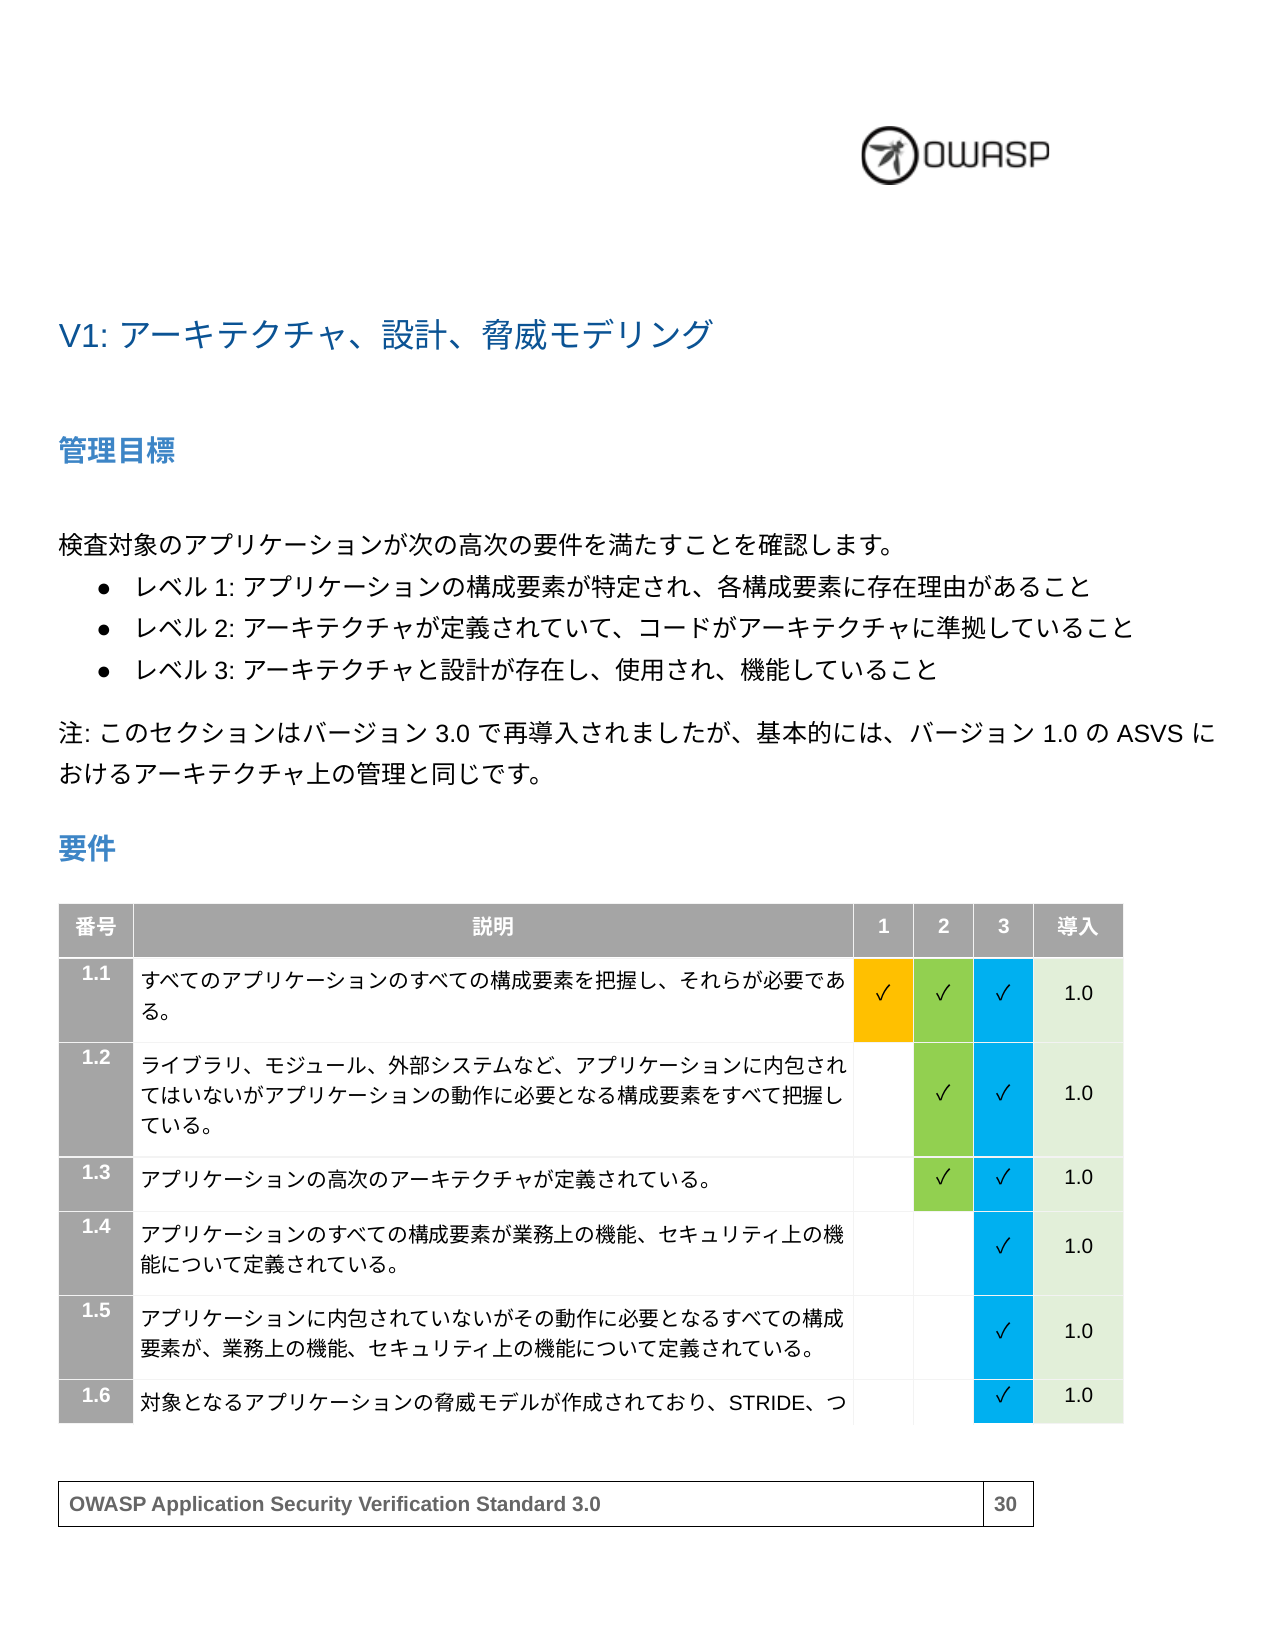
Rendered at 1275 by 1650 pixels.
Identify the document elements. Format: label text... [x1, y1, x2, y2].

table_header 1 [854, 904, 913, 957]
subtitle 管理目標 [58, 427, 1216, 469]
picture [861, 126, 1050, 185]
table_cell [854, 1380, 913, 1423]
table_cell 1.2 [59, 1043, 133, 1156]
subtitle 要件 [58, 826, 1216, 868]
table_cell ✓ [974, 959, 1033, 1042]
table_cell 1.0 [1034, 1296, 1123, 1379]
table_cell ✓ [974, 1212, 1033, 1295]
table_cell 1.0 [1034, 1043, 1123, 1156]
table_cell [854, 1296, 913, 1379]
table_cell ✓ [974, 1158, 1033, 1211]
table_cell ✓ [974, 1043, 1033, 1156]
table_cell アプリケーションの高次のアーキテクチャが定義されている。 [134, 1158, 853, 1211]
list レベル 3: アーキテクチャと設計が存在し、使用され、機能していること [96, 651, 1216, 687]
table_cell ✓ [974, 1296, 1033, 1379]
table_cell アプリケーションに内包されていないがその動作に必要となるすべての構成要素が、業務上の機能、セキュリティ上の機能について定義されている。 [134, 1296, 853, 1379]
table_cell ✓ [914, 1043, 973, 1156]
table_cell 1.5 [59, 1296, 133, 1379]
list レベル 2: アーキテクチャが定義されていて、コードがアーキテクチャに準拠していること [96, 609, 1216, 645]
table_cell アプリケーションのすべての構成要素が業務上の機能、セキュリティ上の機能について定義されている。 [134, 1212, 853, 1295]
table_cell ライブラリ、モジュール、外部システムなど、アプリケーションに内包されてはいないがアプリケーションの動作に必要となる構成要素をすべて把握している。 [134, 1043, 853, 1156]
table_cell [914, 1380, 973, 1423]
table_cell [854, 1043, 913, 1156]
table_cell 1.0 [1034, 1158, 1123, 1211]
table_cell 1.1 [59, 959, 133, 1042]
subtitle V1: アーキテクチャ、設計、脅威モデリング [58, 309, 1216, 357]
list レベル 1: アプリケーションの構成要素が特定され、各構成要素に存在理由があること [96, 567, 1216, 603]
table_cell [914, 1212, 973, 1295]
table_cell 1.0 [1034, 1212, 1123, 1295]
table_cell すべてのアプリケーションのすべての構成要素を把握し、それらが必要である。 [134, 959, 853, 1042]
table_cell [914, 1296, 973, 1379]
text 注: このセクションはバージョン 3.0 で再導入されましたが、基本的には、バージョン 1.0 の ASVS におけるアーキテクチャ上の管理と同じです。 [58, 713, 1216, 791]
table_cell [854, 1212, 913, 1295]
table_cell ✓ [914, 1158, 973, 1211]
table_cell ✓ [854, 959, 913, 1042]
table_cell 1.6 [59, 1380, 133, 1423]
text 検査対象のアプリケーションが次の高次の要件を満たすことを確認します。 [58, 526, 1216, 562]
table_header 2 [914, 904, 973, 957]
table_header 3 [974, 904, 1033, 957]
table_cell 1.4 [59, 1212, 133, 1295]
table_cell 1.0 [1034, 959, 1123, 1042]
table_cell 1.3 [59, 1158, 133, 1211]
table_header 説明 [134, 904, 853, 957]
table_cell 1.0 [1034, 1380, 1123, 1423]
table_header 導入 [1034, 904, 1123, 957]
table_cell ✓ [974, 1380, 1033, 1423]
table_cell ✓ [914, 959, 973, 1042]
table_header 番号 [59, 904, 133, 957]
table_cell 対象となるアプリケーションの脅威モデルが作成されており、STRIDE、つ [134, 1380, 853, 1423]
table_cell [854, 1158, 913, 1211]
